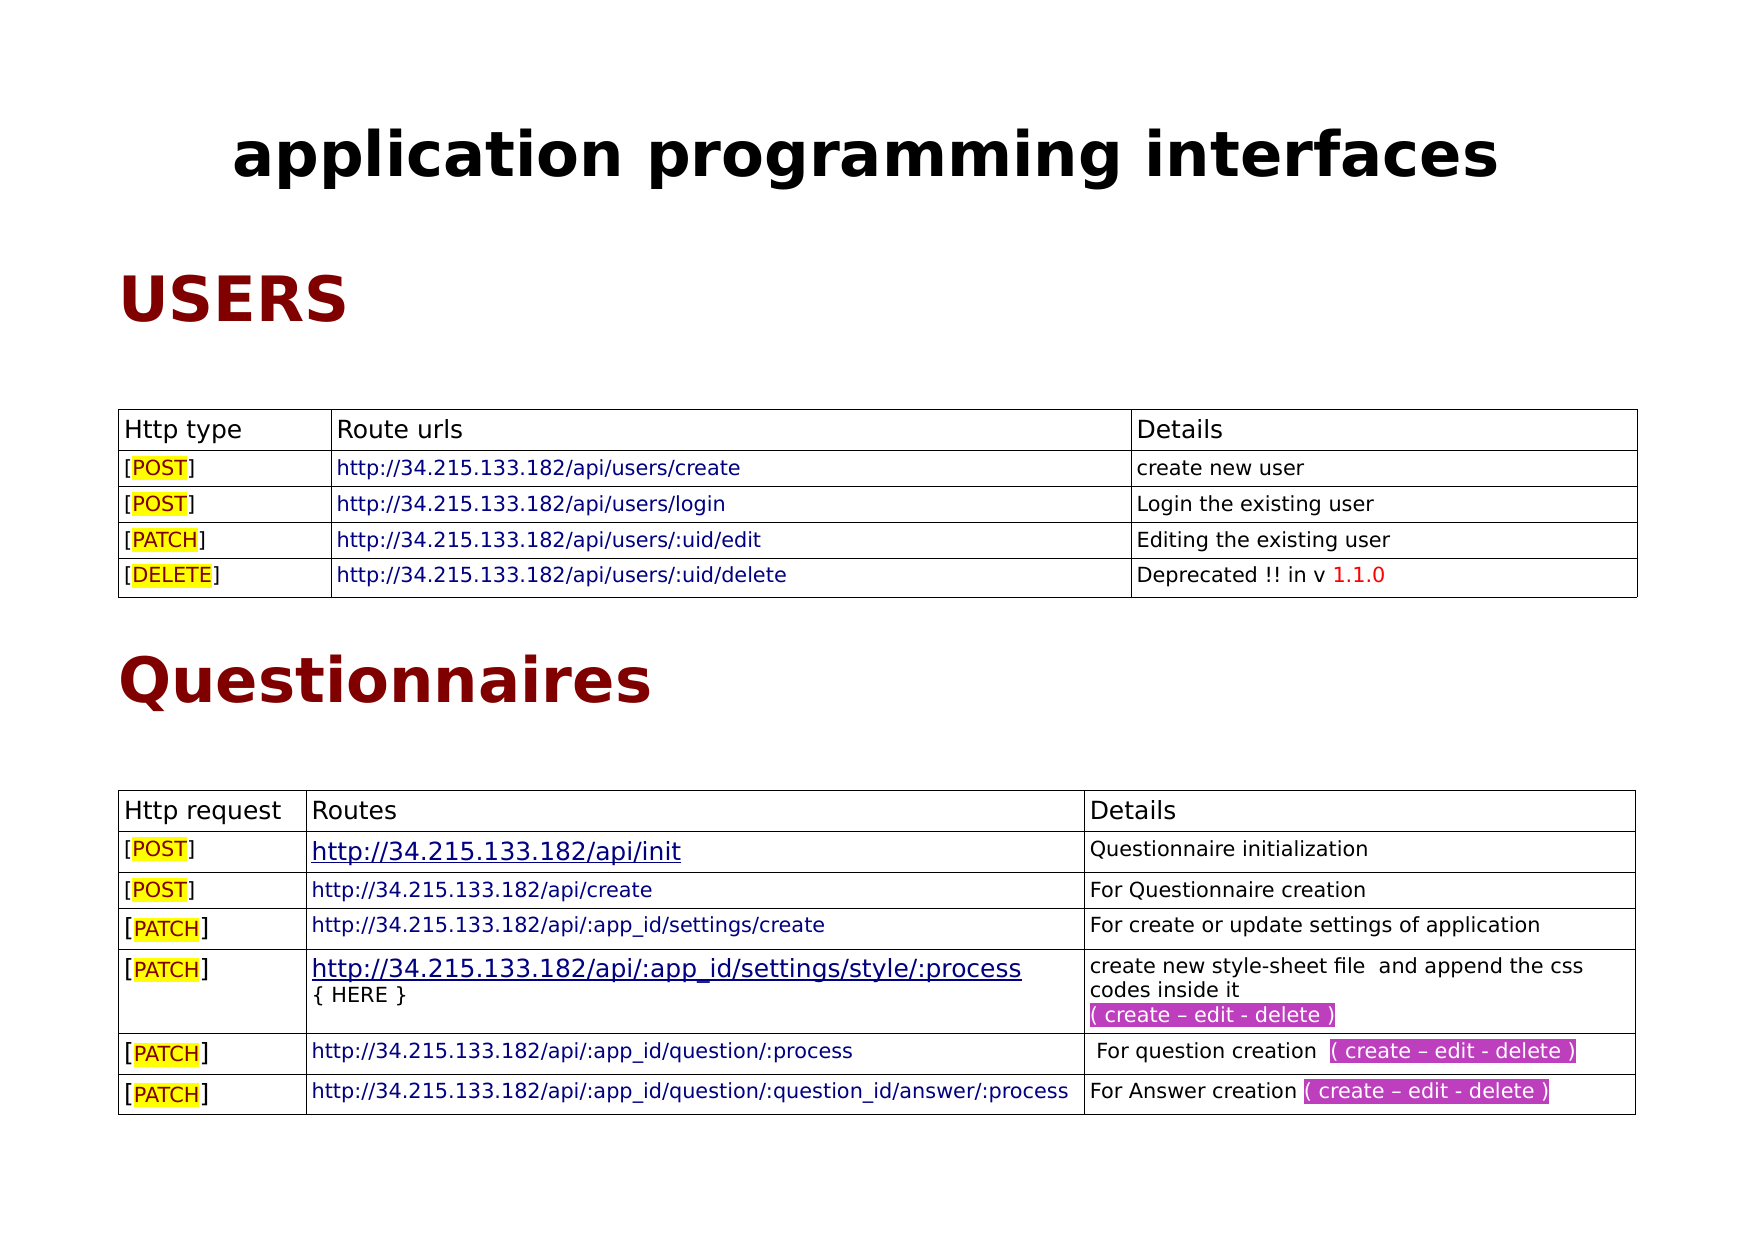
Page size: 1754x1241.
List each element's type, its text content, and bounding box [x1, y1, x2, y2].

table_header Route urls [332, 410, 1131, 450]
table_cell Editing the existing user [1132, 523, 1637, 558]
table_cell http://34.215.133.182/api/:app_id/settings/create [307, 909, 1084, 948]
text application programming interfaces [118, 118, 1636, 191]
table_cell http://34.215.133.182/api/users/login [332, 487, 1131, 522]
table_header Http request [119, 791, 306, 831]
text Questionnaires [118, 645, 1636, 718]
table_cell For question creation ( create – edit - delete ) [1085, 1034, 1635, 1073]
table_cell [POST] [119, 487, 331, 522]
table_cell http://34.215.133.182/api/users/create [332, 451, 1131, 486]
table_cell [POST] [119, 873, 306, 908]
table_cell [DELETE] [119, 559, 331, 597]
text USERS [118, 264, 1636, 337]
table_cell Login the existing user [1132, 487, 1637, 522]
table_cell http://34.215.133.182/api/users/:uid/delete [332, 559, 1131, 597]
table_cell [PATCH] [119, 950, 306, 1033]
table_cell http://34.215.133.182/api/:app_id/settings/style/:process { HERE } [307, 950, 1084, 1033]
table_cell Questionnaire initialization [1085, 832, 1635, 872]
table_cell [PATCH] [119, 1034, 306, 1073]
table_header Routes [307, 791, 1084, 831]
table_header Details [1132, 410, 1637, 450]
table_cell For create or update settings of application [1085, 909, 1635, 948]
table_cell [PATCH] [119, 1075, 306, 1114]
table_cell For Questionnaire creation [1085, 873, 1635, 908]
table_cell create new user [1132, 451, 1637, 486]
table_cell For Answer creation ( create – edit - delete ) [1085, 1075, 1635, 1114]
table_cell create new style-sheet file and append the css codes inside it ( create – edit - delete ) [1085, 950, 1635, 1033]
table_header Http type [119, 410, 331, 450]
table_cell [POST] [119, 451, 331, 486]
table_cell http://34.215.133.182/api/create [307, 873, 1084, 908]
table_cell http://34.215.133.182/api/users/:uid/edit [332, 523, 1131, 558]
table_cell http://34.215.133.182/api/:app_id/question/:process [307, 1034, 1084, 1073]
table_cell http://34.215.133.182/api/:app_id/question/:question_id/answer/:process [307, 1075, 1084, 1114]
table_cell [POST] [119, 832, 306, 872]
table_header Details [1085, 791, 1635, 831]
table_cell [PATCH] [119, 909, 306, 948]
table_cell Deprecated !! in v 1.1.0 [1132, 559, 1637, 597]
table_cell http://34.215.133.182/api/init [307, 832, 1084, 872]
table_cell [PATCH] [119, 523, 331, 558]
